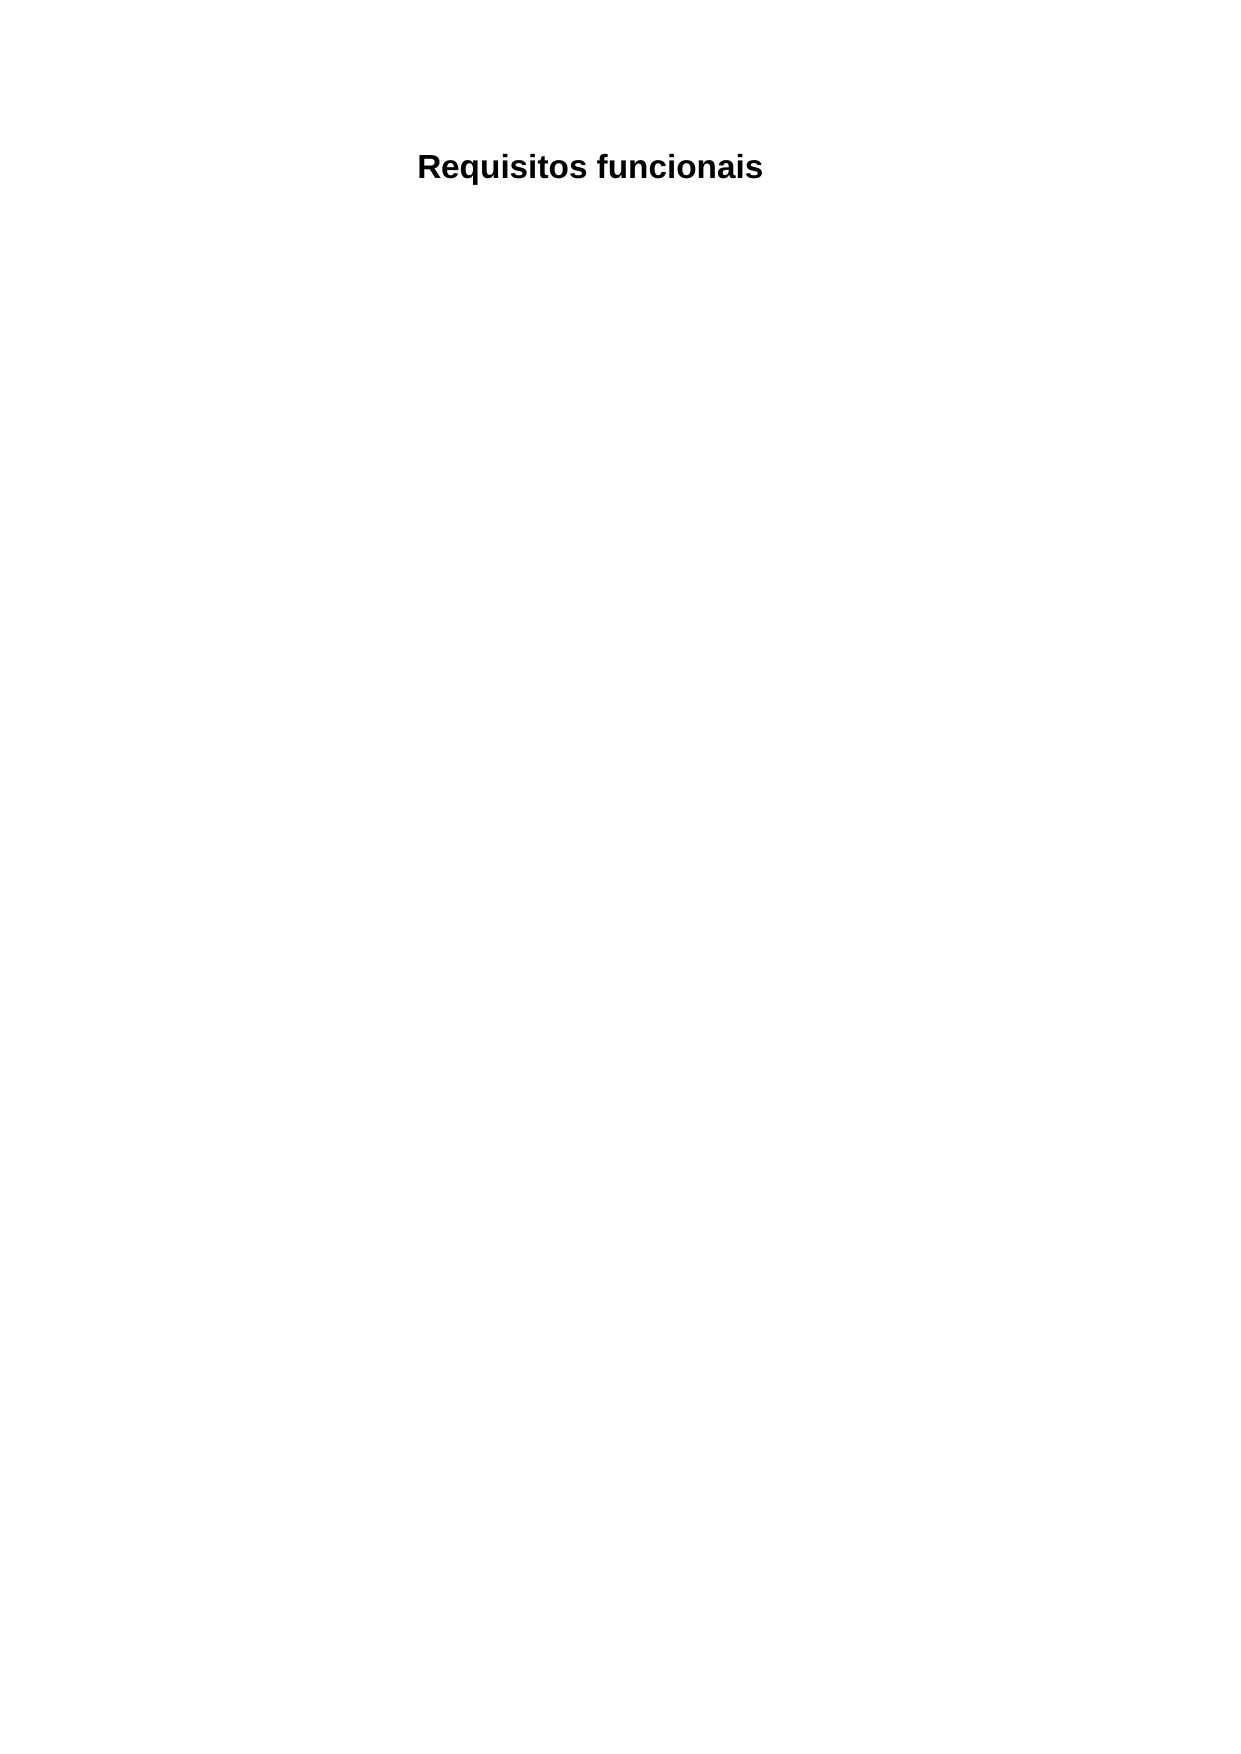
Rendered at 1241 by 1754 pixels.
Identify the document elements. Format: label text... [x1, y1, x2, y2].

text Requisitos funcionais [325, 148, 1063, 186]
